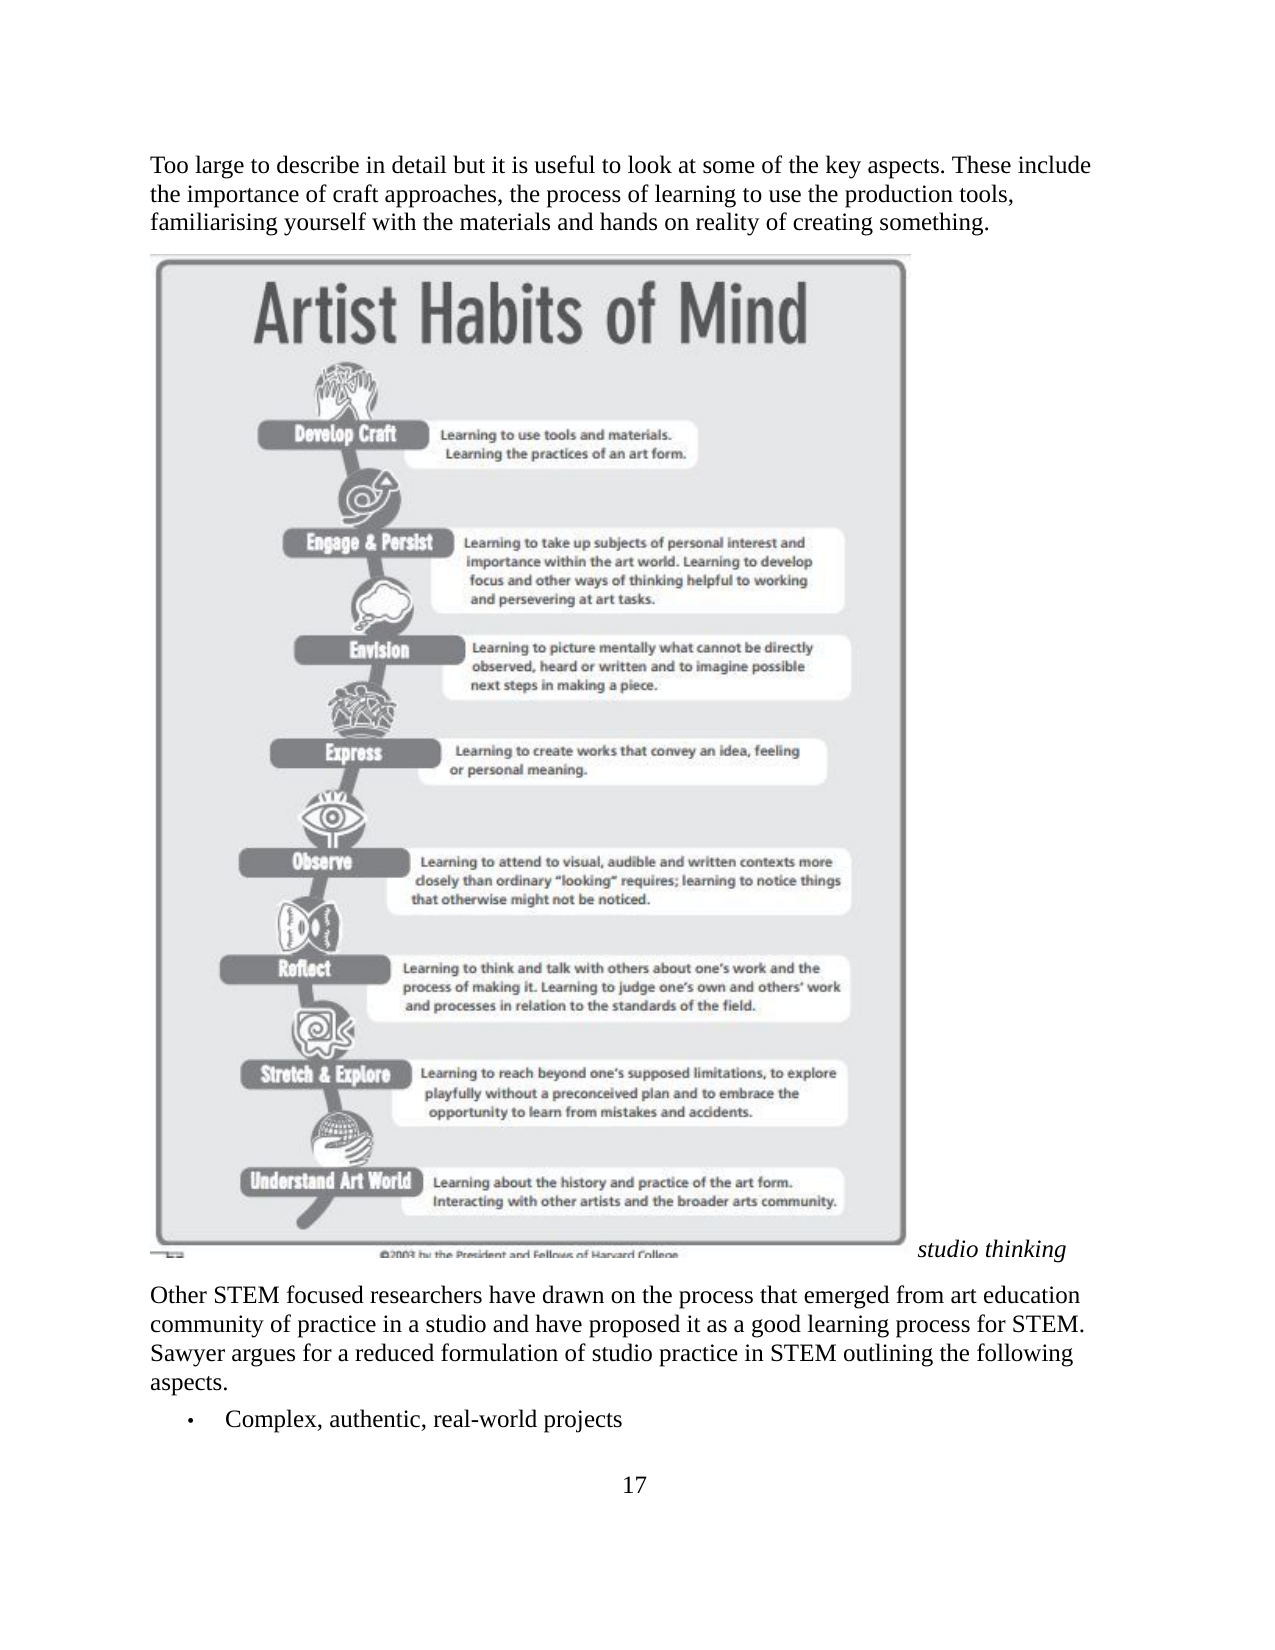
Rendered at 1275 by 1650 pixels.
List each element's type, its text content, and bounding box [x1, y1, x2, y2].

list Complex, authentic, real-world projects [187, 1404, 1125, 1433]
text studio thinking [150, 254, 1125, 1263]
text Other STEM focused researchers have drawn on the process that emerged from art education community of practice in a studio and have proposed it as a good learning process for STEM. Sawyer argues for a reduced formulation of studio practice in STEM outlining the following aspects. [150, 1281, 1125, 1396]
text Too large to describe in detail but it is useful to look at some of the key aspects. These include the importance of craft approaches, the process of learning to use the production tools, familiarising yourself with the materials and hands on reality of creating something. [150, 150, 1125, 236]
picture [150, 254, 911, 1258]
